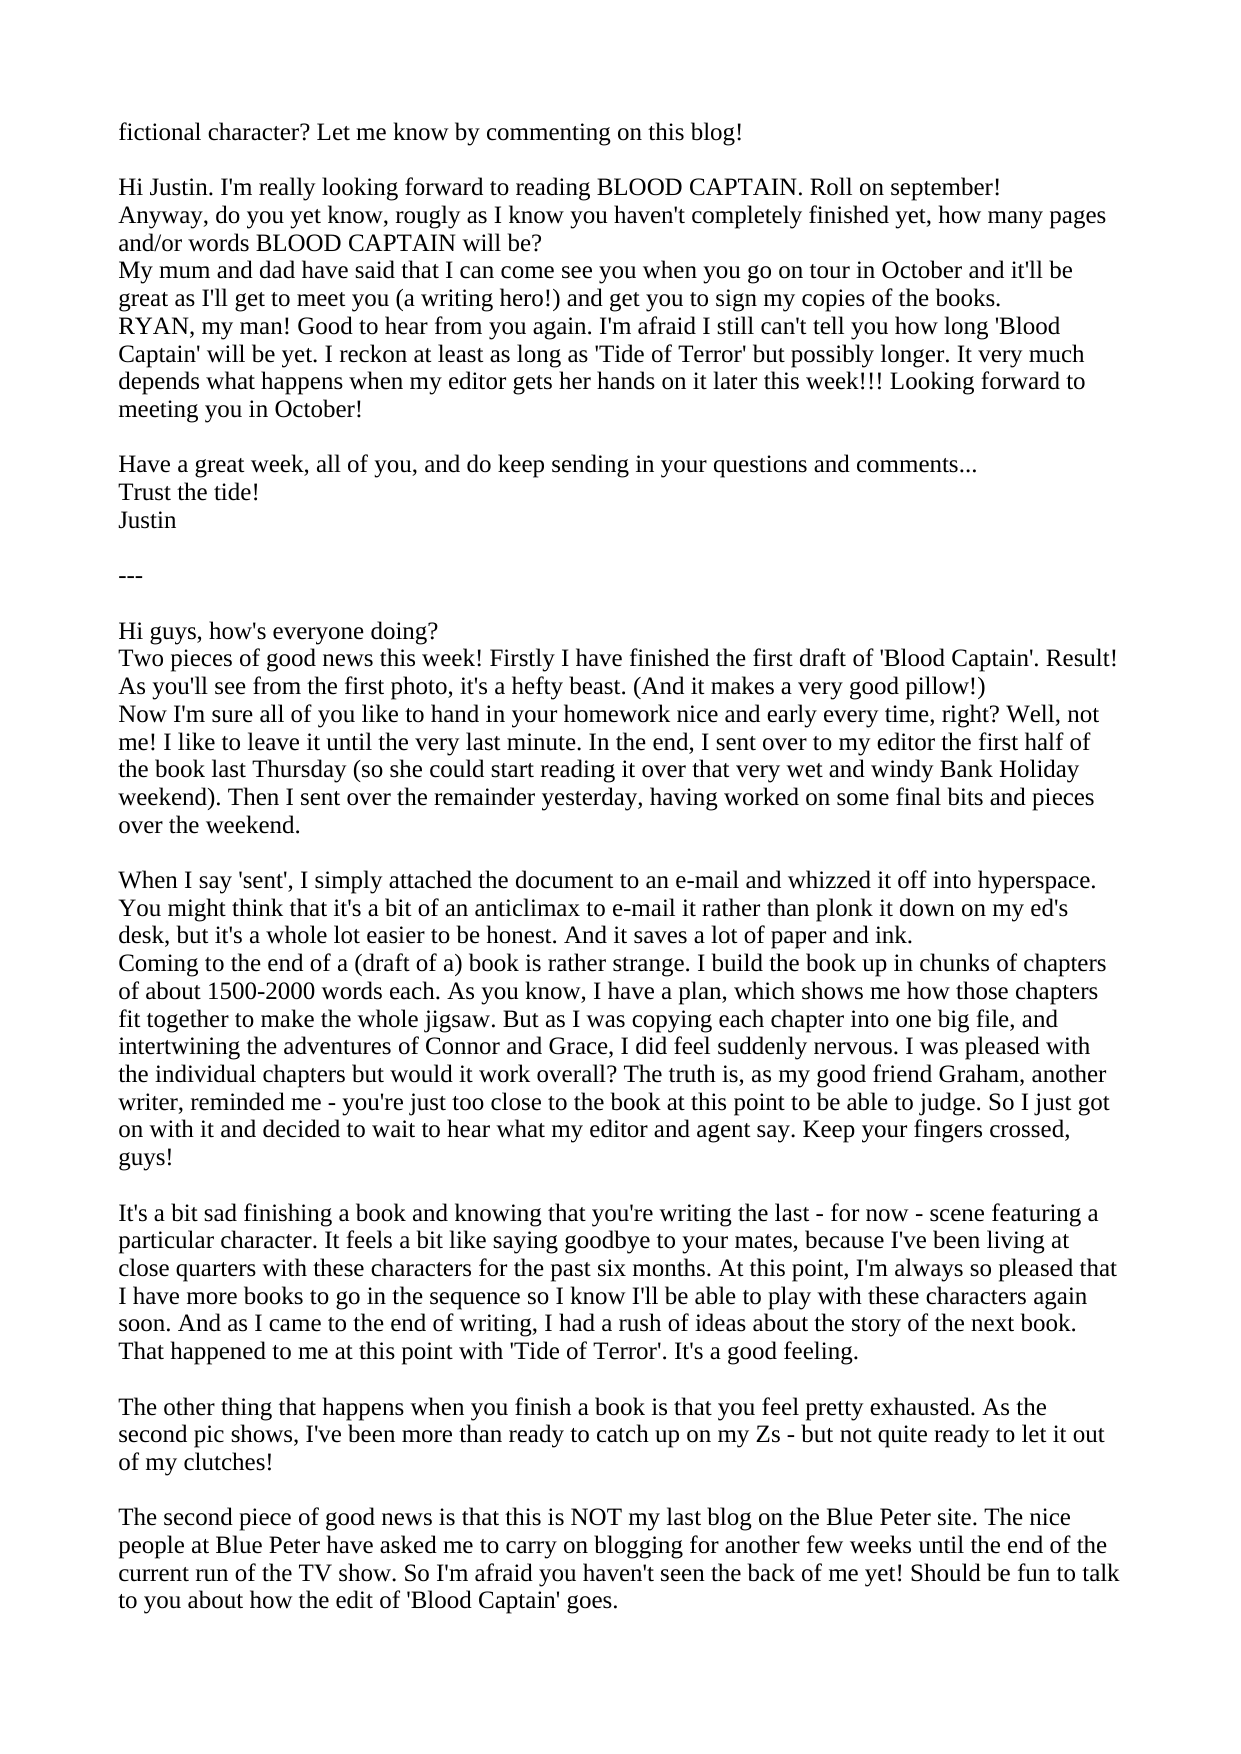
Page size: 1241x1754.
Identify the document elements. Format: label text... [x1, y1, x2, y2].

text Trust the tide! [118, 478, 1122, 506]
text When I say 'sent', I simply attached the document to an e-mail and whizzed it off into hyperspace. You might think that it's a bit of an anticlimax to e-mail it rather than plonk it down on my ed's desk, but it's a whole lot easier to be honest. And it saves a lot of paper and ink. [118, 866, 1122, 949]
text Justin [118, 506, 1122, 534]
text The second piece of good news is that this is NOT my last blog on the Blue Peter site. The nice people at Blue Peter have asked me to carry on blogging for another few weeks until the end of the current run of the TV show. So I'm afraid you haven't seen the back of me yet! Should be fun to talk to you about how the edit of 'Blood Captain' goes. [118, 1503, 1122, 1614]
text Now I'm sure all of you like to hand in your homework nice and early every time, right? Well, not me! I like to leave it until the very last minute. In the end, I sent over to my editor the first half of the book last Thursday (so she could start reading it over that very wet and windy Bank Holiday weekend). Then I sent over the remainder yesterday, having worked on some final bits and pieces over the weekend. [118, 700, 1122, 838]
text Two pieces of good news this week! Firstly I have finished the first draft of 'Blood Captain'. Result! As you'll see from the first photo, it's a hefty beast. (And it makes a very good pillow!) [118, 644, 1122, 700]
text Coming to the end of a (draft of a) book is rather strange. I build the book up in chunks of chapters of about 1500-2000 words each. As you know, I have a plan, which shows me how those chapters fit together to make the whole jigsaw. But as I was copying each chapter into one big file, and intertwining the adventures of Connor and Grace, I did feel suddenly nervous. I was pleased with the individual chapters but would it work overall? The truth is, as my good friend Graham, another writer, reminded me - you're just too close to the book at this point to be able to judge. So I just got on with it and decided to wait to hear what my editor and agent say. Keep your fingers crossed, guys! [118, 949, 1122, 1171]
text Hi guys, how's everyone doing? [118, 617, 1122, 644]
text The other thing that happens when you finish a book is that you feel pretty exhausted. As the second pic shows, I've been more than ready to catch up on my Zs - but not quite ready to let it out of my clutches! [118, 1393, 1122, 1476]
text Anyway, do you yet know, rougly as I know you haven't completely finished yet, how many pages and/or words BLOOD CAPTAIN will be? [118, 201, 1122, 257]
text --- [118, 561, 1122, 589]
text fictional character? Let me know by commenting on this blog! [118, 118, 1122, 146]
text My mum and dad have said that I can come see you when you go on tour in October and it'll be great as I'll get to meet you (a writing hero!) and get you to sign my copies of the books. [118, 257, 1122, 312]
text Hi Justin. I'm really looking forward to reading BLOOD CAPTAIN. Roll on september! [118, 173, 1122, 201]
text It's a bit sad finishing a book and knowing that you're writing the last - for now - scene featuring a particular character. It feels a bit like saying goodbye to your mates, because I've been living at close quarters with these characters for the past six months. At this point, I'm always so pleased that I have more books to go in the sequence so I know I'll be able to play with these characters again soon. And as I came to the end of writing, I had a rush of ideas about the story of the next book. That happened to me at this point with 'Tide of Terror'. It's a good feeling. [118, 1199, 1122, 1365]
text Have a great week, all of you, and do keep sending in your questions and comments... [118, 451, 1122, 478]
text RYAN, my man! Good to hear from you again. I'm afraid I still can't tell you how long 'Blood Captain' will be yet. I reckon at least as long as 'Tide of Terror' but possibly longer. It very much depends what happens when my editor gets her hands on it later this week!!! Looking forward to meeting you in October! [118, 312, 1122, 423]
